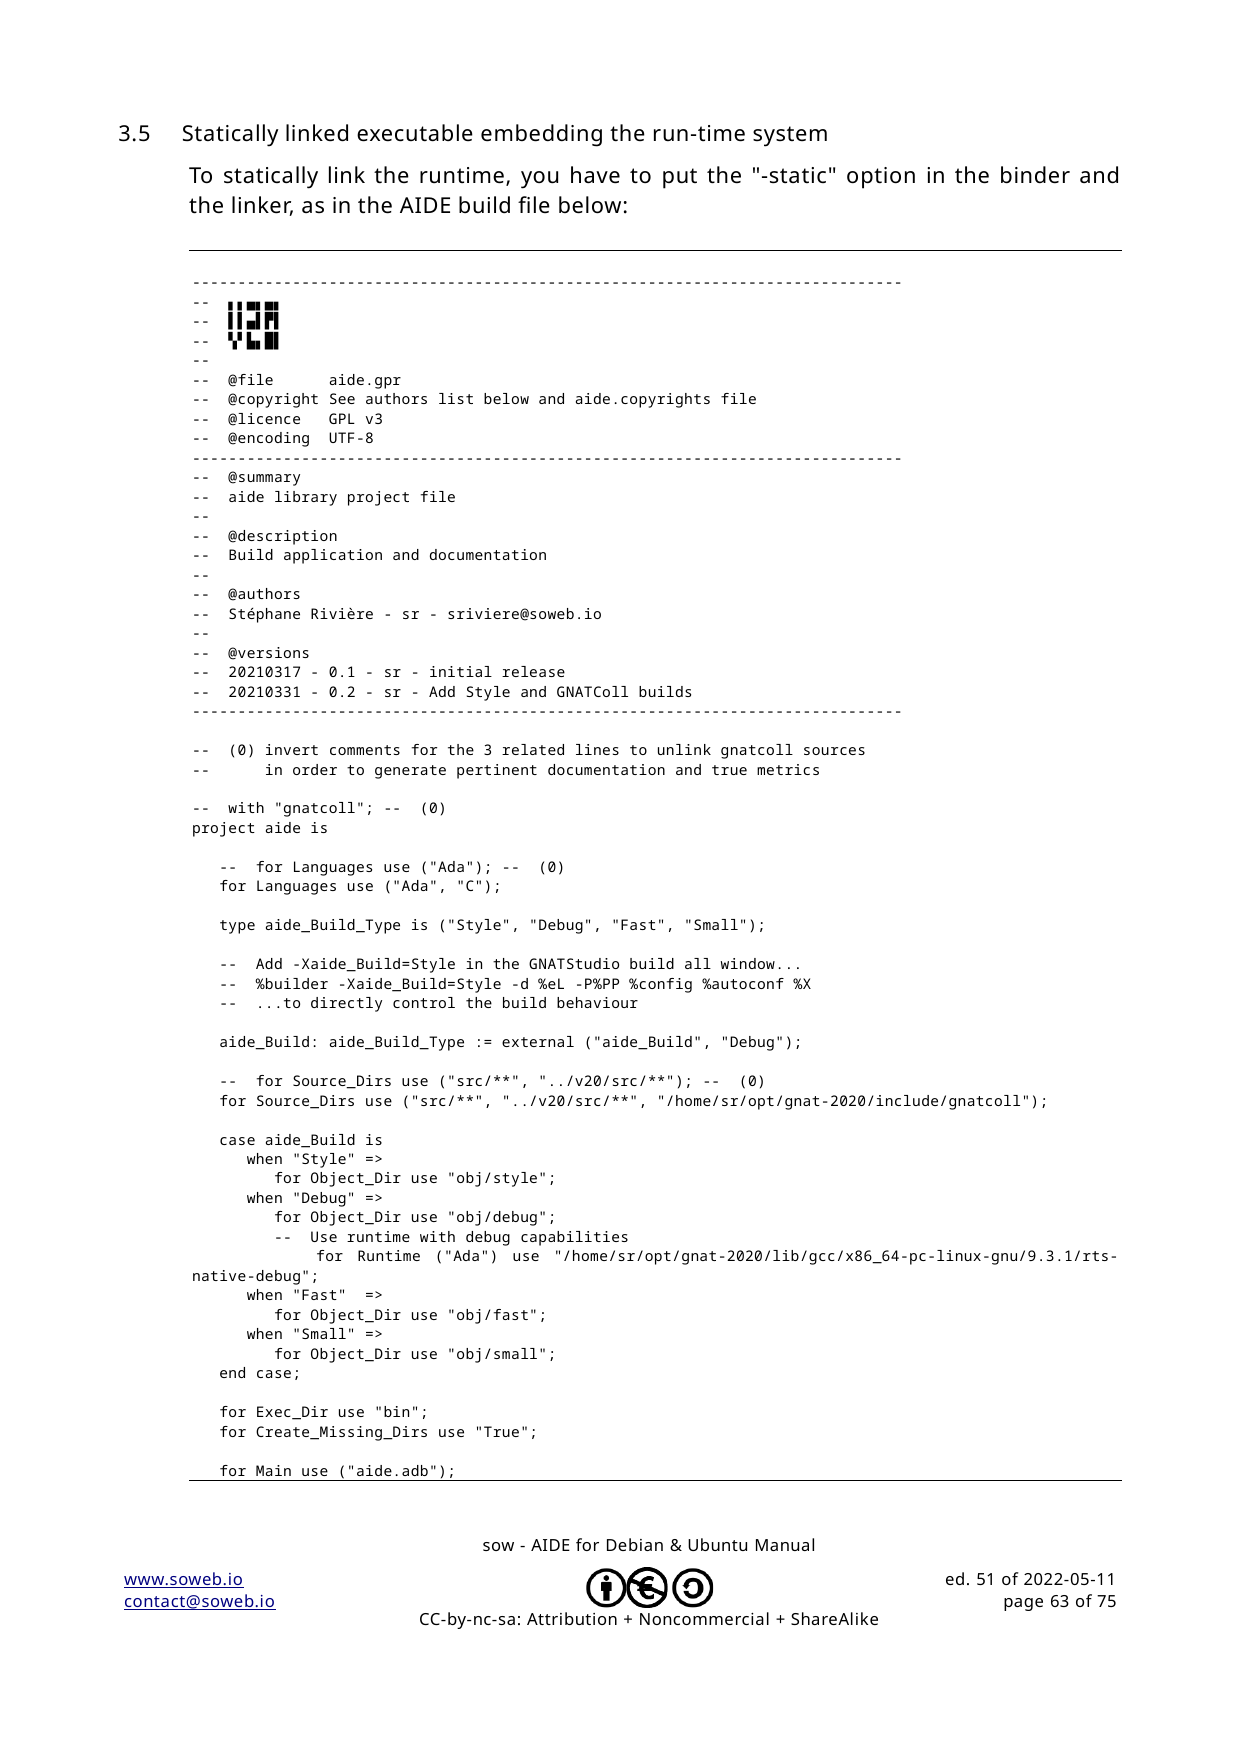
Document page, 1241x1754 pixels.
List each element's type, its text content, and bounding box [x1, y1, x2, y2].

list aide_Build: aide_Build_Type := external ("aide_Build", "Debug"); [189, 1029, 1122, 1052]
list ------------------------------------------------------------------------------ [189, 445, 1122, 464]
list ------------------------------------------------------------------------------ [189, 251, 1122, 289]
list when "Small" => [189, 1321, 1122, 1341]
list end case; [189, 1360, 1122, 1383]
picture [585, 1567, 668, 1608]
list -- [189, 562, 1122, 581]
list -- [189, 620, 1122, 639]
list -- in order to generate pertinent documentation and true metrics [189, 756, 1122, 779]
list for Object_Dir use "obj/fast"; [189, 1302, 1122, 1321]
list -- @description [189, 523, 1122, 542]
list for Main use ("aide.adb"); [189, 1458, 1122, 1480]
list -- @licence GPL v3 [189, 406, 1122, 425]
list for Create_Missing_Dirs use "True"; [189, 1419, 1122, 1441]
list -- @encoding UTF-8 [189, 425, 1122, 445]
list -- ▌▌▄▌▛▌ [189, 308, 1122, 328]
list -- @copyright See authors list below and aide.copyrights file [189, 386, 1122, 406]
list -- [189, 503, 1122, 523]
list -- @versions [189, 639, 1122, 659]
list -- Stéphane Rivière - sr - sriviere@soweb.io [189, 601, 1122, 620]
list -- ...to directly control the build behaviour [189, 990, 1122, 1013]
list ------------------------------------------------------------------------------ [189, 698, 1122, 720]
list when "Style" => [189, 1146, 1122, 1165]
list for Object_Dir use "obj/small"; [189, 1341, 1122, 1360]
list for Object_Dir use "obj/style"; [189, 1165, 1122, 1185]
list -- for Source_Dirs use ("src/**", "../v20/src/**"); -- (0) [189, 1068, 1122, 1087]
list when "Fast" => [189, 1282, 1122, 1302]
list -- Use runtime with debug capabilities [189, 1224, 1122, 1243]
list case aide_Build is [189, 1126, 1122, 1146]
list -- 20210331 - 0.2 - sr - Add Style and GNATColl builds [189, 678, 1122, 698]
list -- @authors [189, 581, 1122, 601]
list for Runtime ("Ada") use "/home/sr/opt/gnat-2020/lib/gcc/x86_64-pc-linux-gnu/9.3.1/rts-native-debug"; [189, 1243, 1122, 1282]
list -- %builder -Xaide_Build=Style -d %eL -P%PP %config %autoconf %X [189, 971, 1122, 990]
list for Languages use ("Ada", "C"); [189, 873, 1122, 896]
list for Object_Dir use "obj/debug"; [189, 1204, 1122, 1224]
text To statically link the runtime, you have to put the "-static" option in the binder and the linker, as in the AIDE build file below: [189, 160, 1122, 220]
list -- ▖▖▄▖▄▖ [189, 289, 1122, 308]
list -- @summary [189, 464, 1122, 484]
picture [672, 1567, 714, 1608]
list -- [189, 347, 1122, 367]
list for Source_Dirs use ("src/**", "../v20/src/**", "/home/sr/opt/gnat-2020/include/gnatcoll"); [189, 1087, 1122, 1110]
list -- Build application and documentation [189, 542, 1122, 562]
list -- Add -Xaide_Build=Style in the GNATStudio build all window... [189, 951, 1122, 971]
list -- @file aide.gpr [189, 367, 1122, 386]
list -- 20210317 - 0.1 - sr - initial release [189, 659, 1122, 678]
list -- for Languages use ("Ada"); -- (0) [189, 854, 1122, 873]
list when "Debug" => [189, 1185, 1122, 1204]
list -- with "gnatcoll"; -- (0) [189, 795, 1122, 815]
list -- (0) invert comments for the 3 related lines to unlink gnatcoll sources [189, 737, 1122, 756]
list -- aide library project file [189, 484, 1122, 503]
list for Exec_Dir use "bin"; [189, 1399, 1122, 1419]
list -- ▚▘▙▖█▌ [189, 328, 1122, 347]
list project aide is [189, 815, 1122, 837]
list type aide_Build_Type is ("Style", "Debug", "Fast", "Small"); [189, 912, 1122, 935]
subtitle Statically linked executable embedding the run-time system [118, 118, 1122, 148]
